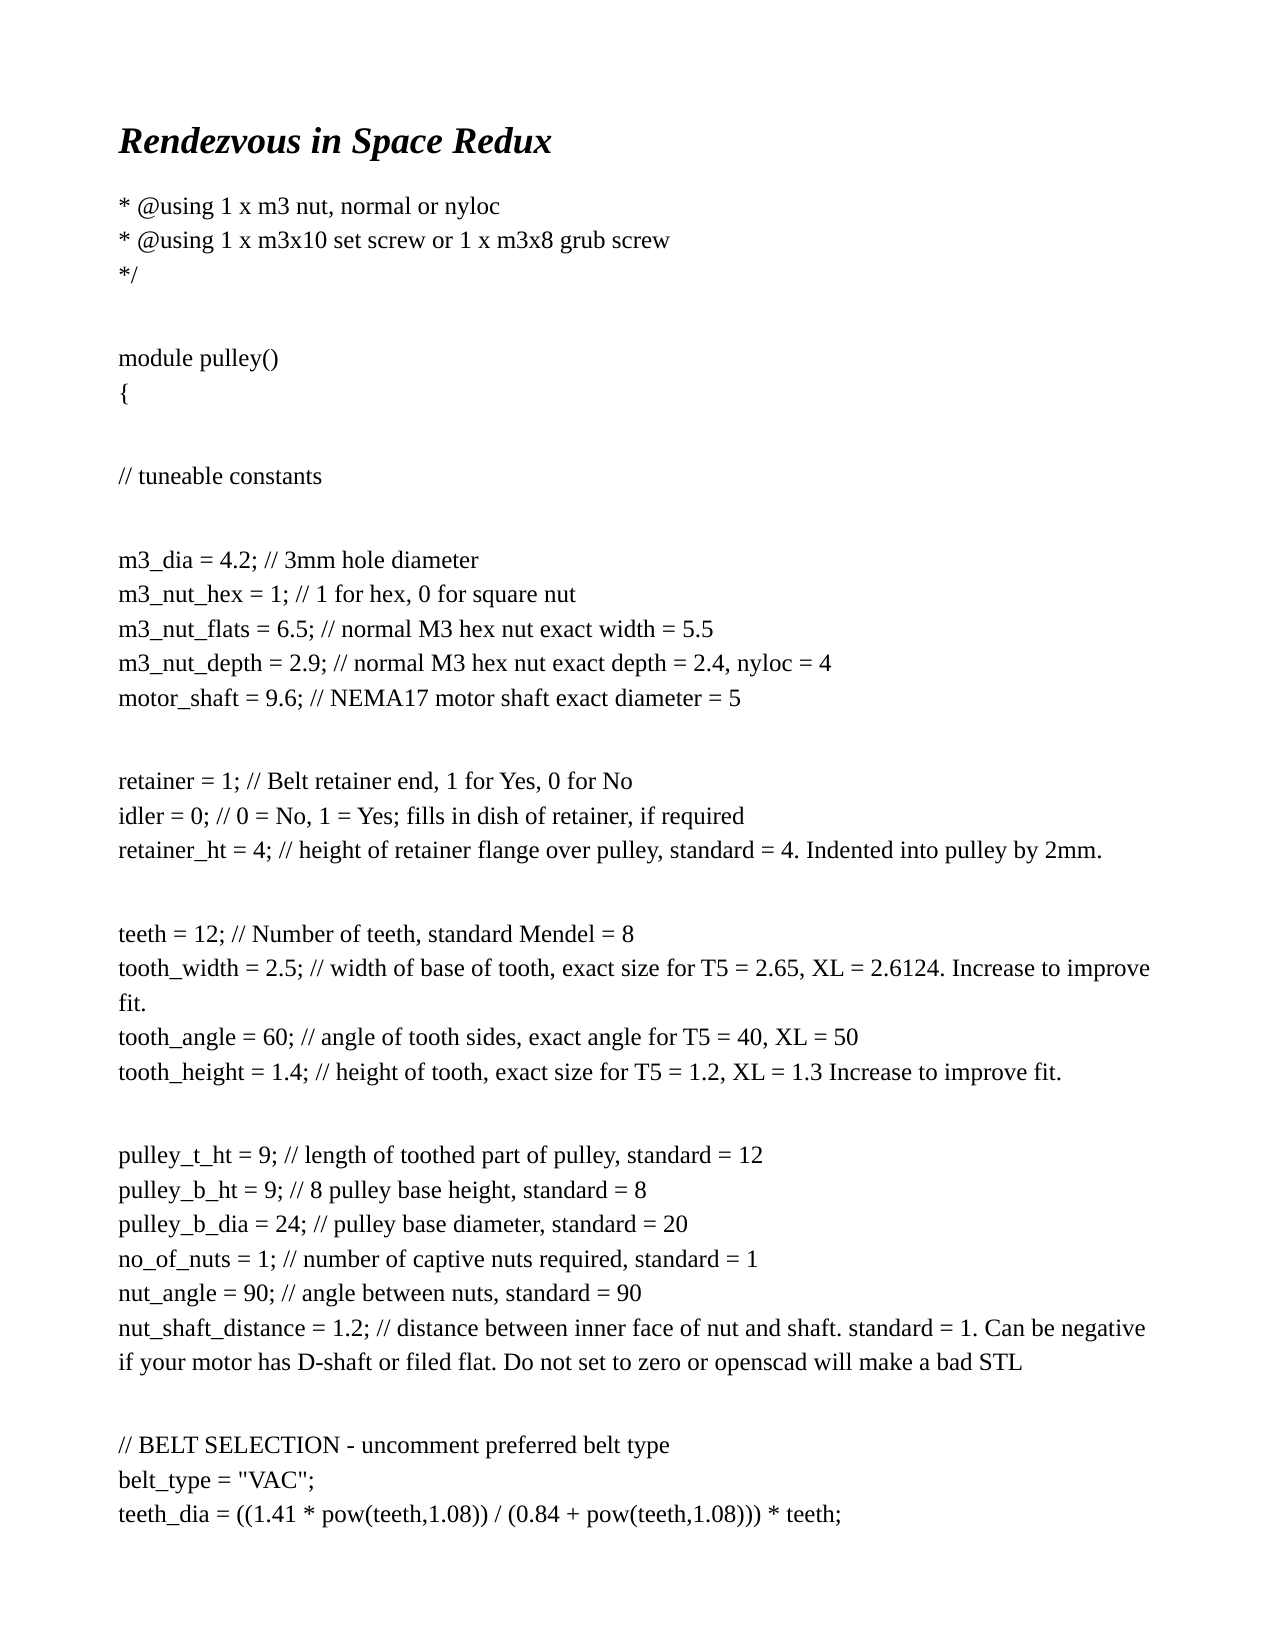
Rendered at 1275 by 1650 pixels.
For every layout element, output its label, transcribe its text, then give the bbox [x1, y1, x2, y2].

text tooth_angle = 60; // angle of tooth sides, exact angle for T5 = 40, XL = 50 [118, 1022, 1157, 1051]
text pulley_b_ht = 9; // 8 pulley base height, standard = 8 [118, 1175, 1157, 1203]
text retainer = 1; // Belt retainer end, 1 for Yes, 0 for No [118, 766, 1157, 795]
text no_of_nuts = 1; // number of captive nuts required, standard = 1 [118, 1244, 1157, 1272]
text pulley_b_dia = 24; // pulley base diameter, standard = 20 [118, 1209, 1157, 1238]
text { [118, 378, 1157, 406]
text nut_angle = 90; // angle between nuts, standard = 90 [118, 1278, 1157, 1307]
text module pulley() [118, 343, 1157, 372]
text motor_shaft = 9.6; // NEMA17 motor shaft exact diameter = 5 [118, 683, 1157, 711]
text pulley_t_ht = 9; // length of toothed part of pulley, standard = 12 [118, 1140, 1157, 1169]
text // tuneable constants [118, 461, 1157, 490]
text m3_nut_flats = 6.5; // normal M3 hex nut exact width = 5.5 [118, 614, 1157, 642]
text belt_type = "VAC"; [118, 1465, 1157, 1494]
text m3_nut_hex = 1; // 1 for hex, 0 for square nut [118, 579, 1157, 608]
text * @using 1 x m3 nut, normal or nyloc [118, 191, 1157, 219]
text m3_nut_depth = 2.9; // normal M3 hex nut exact depth = 2.4, nyloc = 4 [118, 648, 1157, 677]
text teeth = 12; // Number of teeth, standard Mendel = 8 [118, 919, 1157, 947]
text teeth_dia = ((1.41 * pow(teeth,1.08)) / (0.84 + pow(teeth,1.08))) * teeth; [118, 1499, 1157, 1528]
text * @using 1 x m3x10 set screw or 1 x m3x8 grub screw [118, 225, 1157, 254]
text */ [118, 260, 1157, 288]
text retainer_ht = 4; // height of retainer flange over pulley, standard = 4. Indented into pulley by 2mm. [118, 835, 1157, 864]
text nut_shaft_distance = 1.2; // distance between inner face of nut and shaft. standard = 1. Can be negative if your motor has D-shaft or filed flat. Do not set to zero or openscad will make a bad STL [118, 1313, 1157, 1376]
text tooth_height = 1.4; // height of tooth, exact size for T5 = 1.2, XL = 1.3 Increase to improve fit. [118, 1057, 1157, 1085]
text // BELT SELECTION - uncomment preferred belt type [118, 1431, 1157, 1459]
text m3_dia = 4.2; // 3mm hole diameter [118, 545, 1157, 573]
text tooth_width = 2.5; // width of base of tooth, exact size for T5 = 2.65, XL = 2.6124. Increase to improve fit. [118, 953, 1157, 1016]
text idler = 0; // 0 = No, 1 = Yes; fills in dish of retainer, if required [118, 801, 1157, 829]
